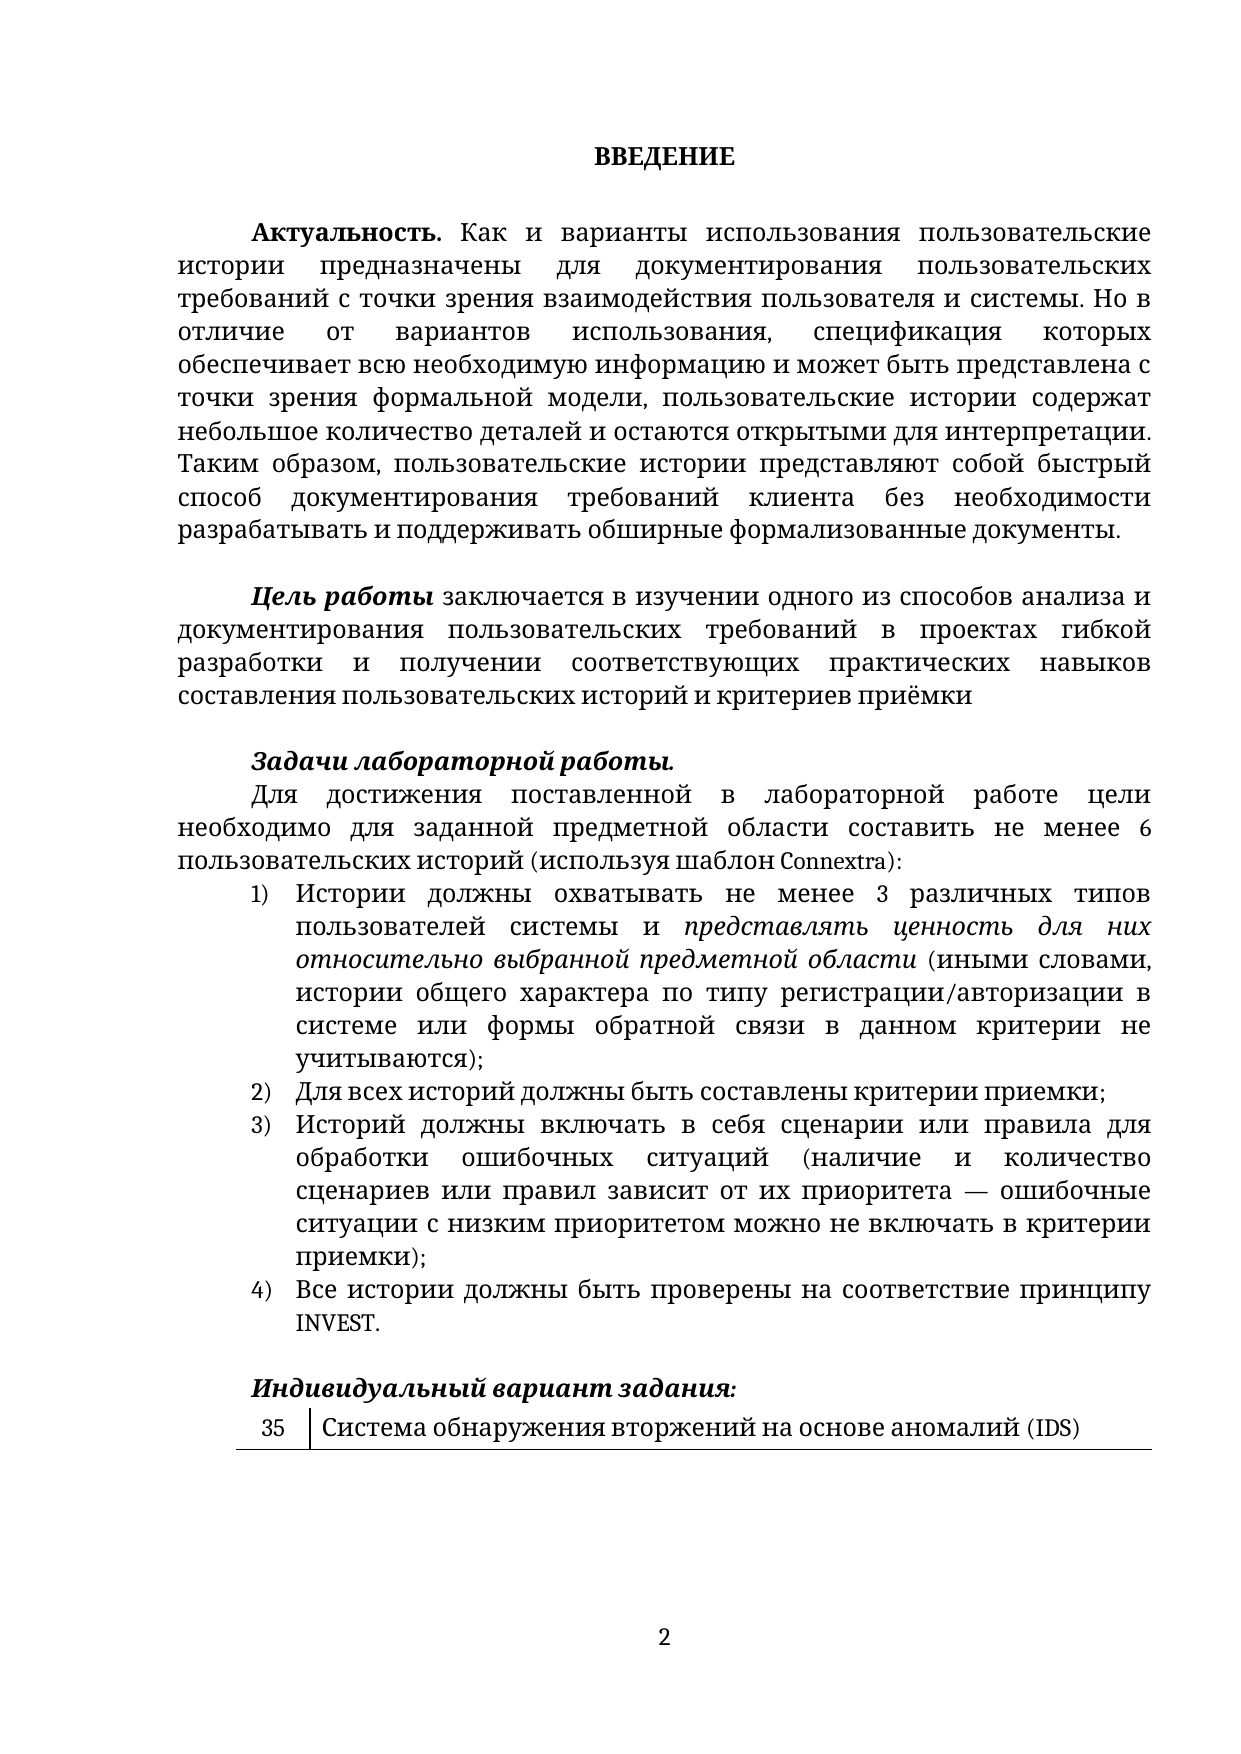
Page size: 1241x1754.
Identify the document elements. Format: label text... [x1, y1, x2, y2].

list Истории должны охватывать не менее 3 различных типов пользователей системы и представлять ценность для них относительно выбранной предметной области (иными словами, истории общего характера по типу регистрации/авторизации в системе или формы обратной связи в данном критерии не учитываются); [251, 880, 1152, 1073]
table_header Система обнаружения вторжений на основе аномалий (IDS) [311, 1408, 1152, 1449]
table_header 35 [236, 1408, 309, 1449]
text Цель работы заключается в изучении одного из способов анализа и документирования пользовательских требований в проектах гибкой разработки и получении соответствующих практических навыков составления пользовательских историй и критериев приёмки [177, 582, 1152, 710]
list Историй должны включать в себя сценарии или правила для обработки ошибочных ситуаций (наличие и количество сценариев или правил зависит от их приоритета — ошибочные ситуации с низким приоритетом можно не включать в критерии приемки); [251, 1111, 1152, 1272]
text ВВЕДЕНИЕ [177, 143, 1152, 172]
text Для достижения поставленной в лабораторной работе цели необходимо для заданной предметной области составить не менее 6 пользовательских историй (используя шаблон Connextra): [177, 781, 1152, 875]
text Задачи лабораторной работы. [177, 748, 1152, 776]
list Все истории должны быть проверены на соответствие принципу INVEST. [251, 1276, 1152, 1338]
text Актуальность. Как и варианты использования пользовательские истории предназначены для документирования пользовательских требований с точки зрения взаимодействия пользователя и системы. Но в отличие от вариантов использования, спецификация которых обеспечивает всю необходимую информацию и может быть представлена с точки зрения формальной модели, пользовательские истории содержат небольшое количество деталей и остаются открытыми для интерпретации. Таким образом, пользовательские истории представляют собой быстрый способ документирования требований клиента без необходимости разрабатывать и поддерживать обширные формализованные документы. [177, 219, 1152, 545]
text Индивидуальный вариант задания: [177, 1375, 1152, 1404]
list Для всех историй должны быть составлены критерии приемки; [251, 1078, 1152, 1107]
